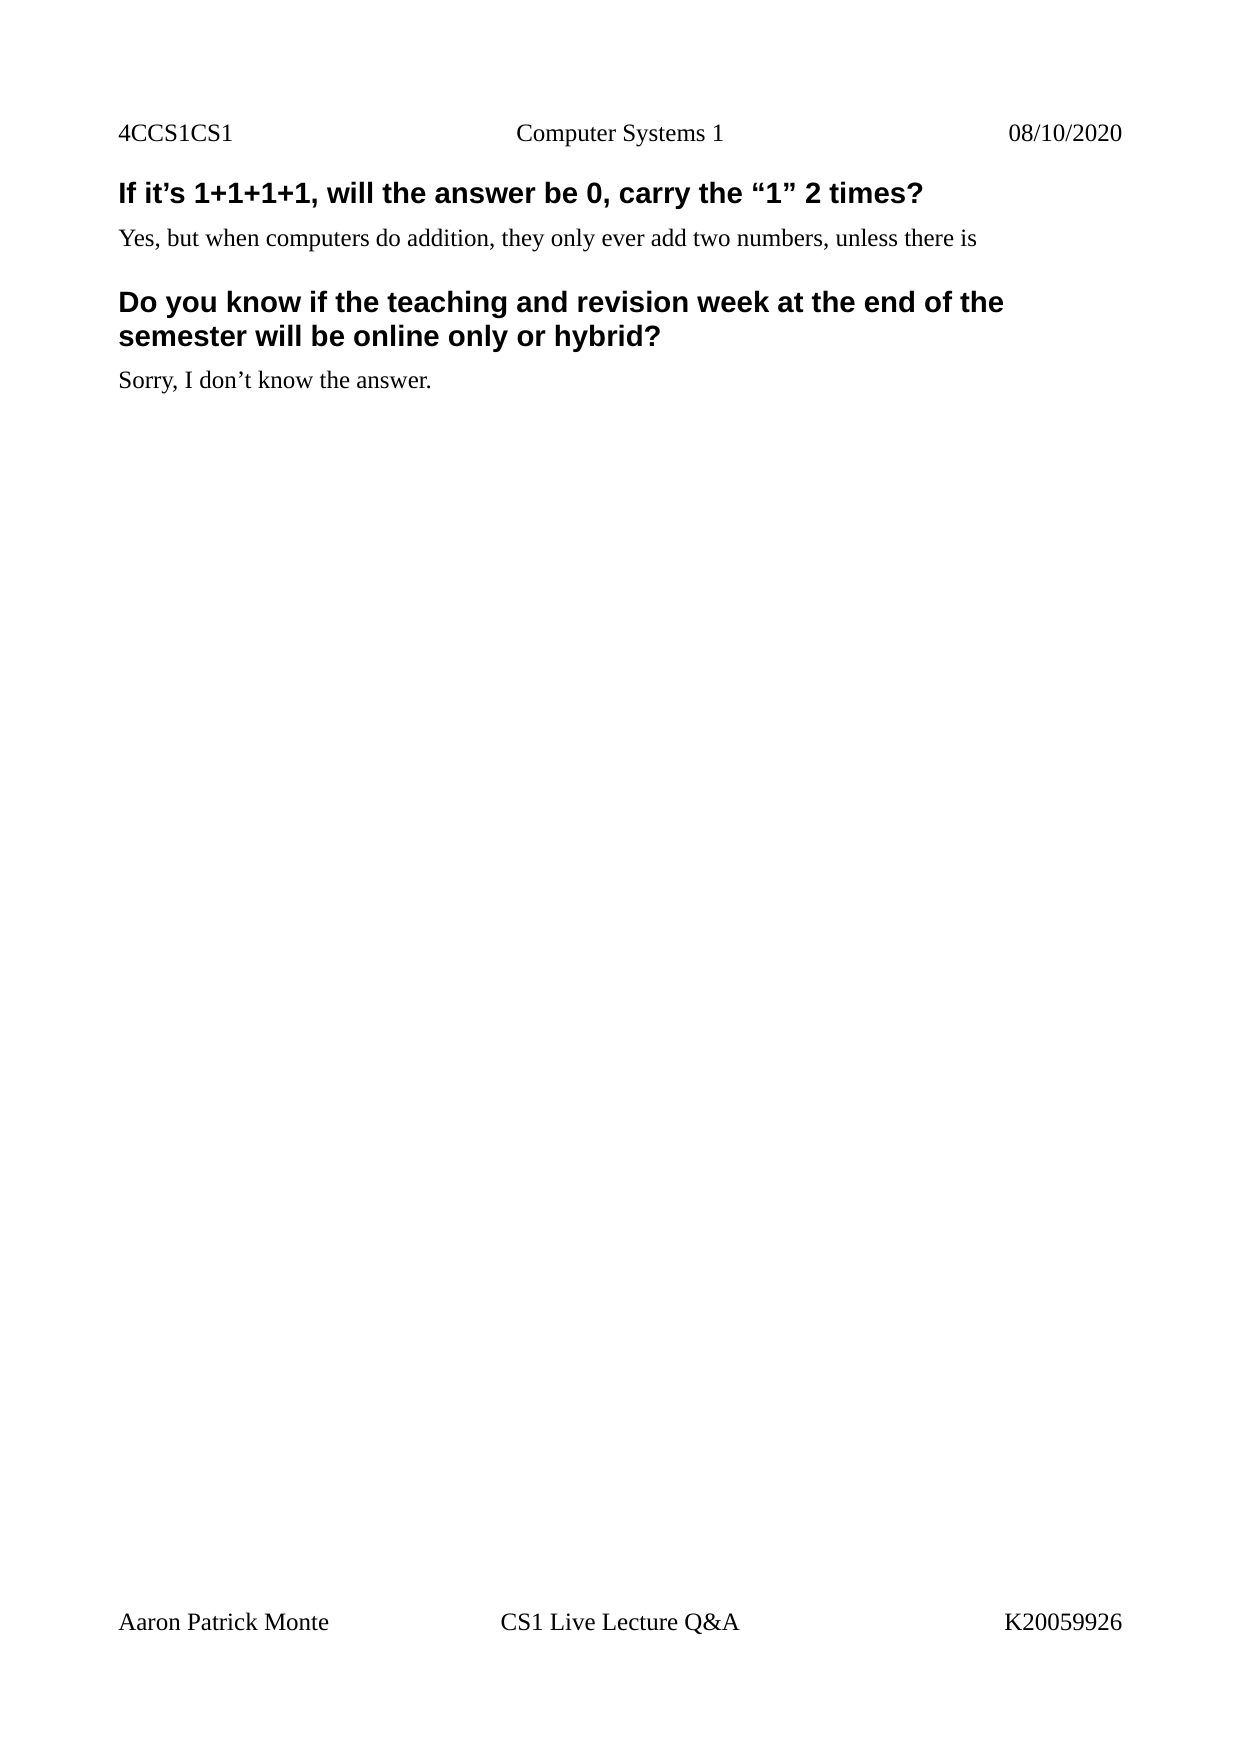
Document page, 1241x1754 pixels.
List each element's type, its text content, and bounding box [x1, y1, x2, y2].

text Yes, but when computers do addition, they only ever add two numbers, unless there is [118, 223, 1122, 251]
text Sorry, I don’t know the answer. [118, 365, 1122, 393]
subtitle Do you know if the teaching and revision week at the end of the semester will be online only or hybrid? [118, 285, 1122, 352]
subtitle If it’s 1+1+1+1, will the answer be 0, carry the “1” 2 times? [118, 176, 1122, 210]
